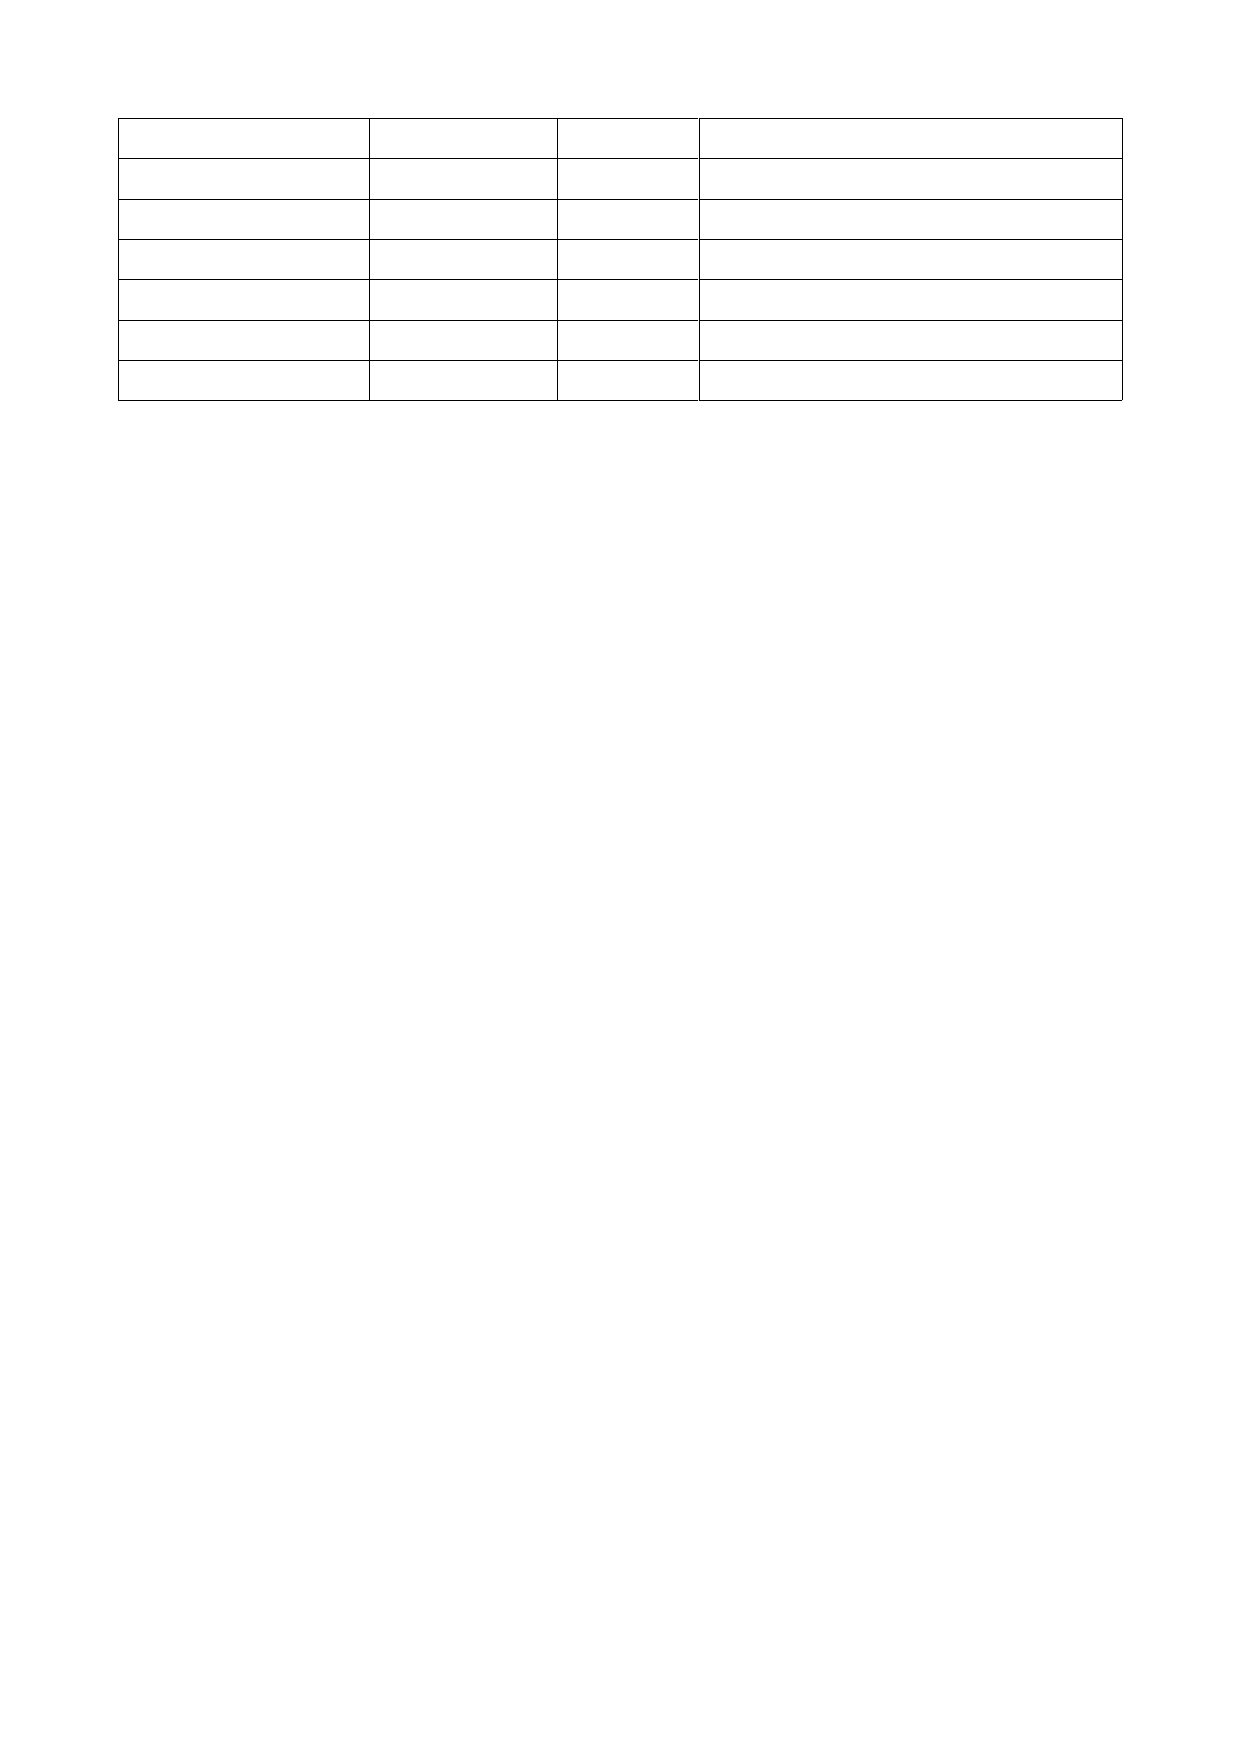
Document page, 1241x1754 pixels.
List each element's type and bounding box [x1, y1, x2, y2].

table_cell [119, 159, 369, 199]
table_cell [119, 200, 369, 239]
table_cell [700, 200, 1122, 239]
table_header [700, 119, 1122, 158]
table_cell [558, 321, 698, 360]
table_header [558, 119, 698, 158]
table_cell [119, 321, 369, 360]
table_cell [370, 280, 557, 320]
table_cell [558, 361, 698, 400]
table_cell [558, 280, 698, 320]
table_cell [558, 240, 698, 279]
table_header [370, 119, 557, 158]
table_header [119, 119, 369, 158]
table_cell [370, 361, 557, 400]
table_cell [370, 321, 557, 360]
table_cell [370, 159, 557, 199]
table_cell [700, 159, 1122, 199]
table_cell [558, 200, 698, 239]
table_cell [370, 200, 557, 239]
table_cell [119, 361, 369, 400]
table_cell [119, 240, 369, 279]
table_cell [700, 240, 1122, 279]
table_cell [370, 240, 557, 279]
table_cell [700, 361, 1122, 400]
table_cell [700, 321, 1122, 360]
table_cell [558, 159, 698, 199]
table_cell [119, 280, 369, 320]
table_cell [700, 280, 1122, 320]
